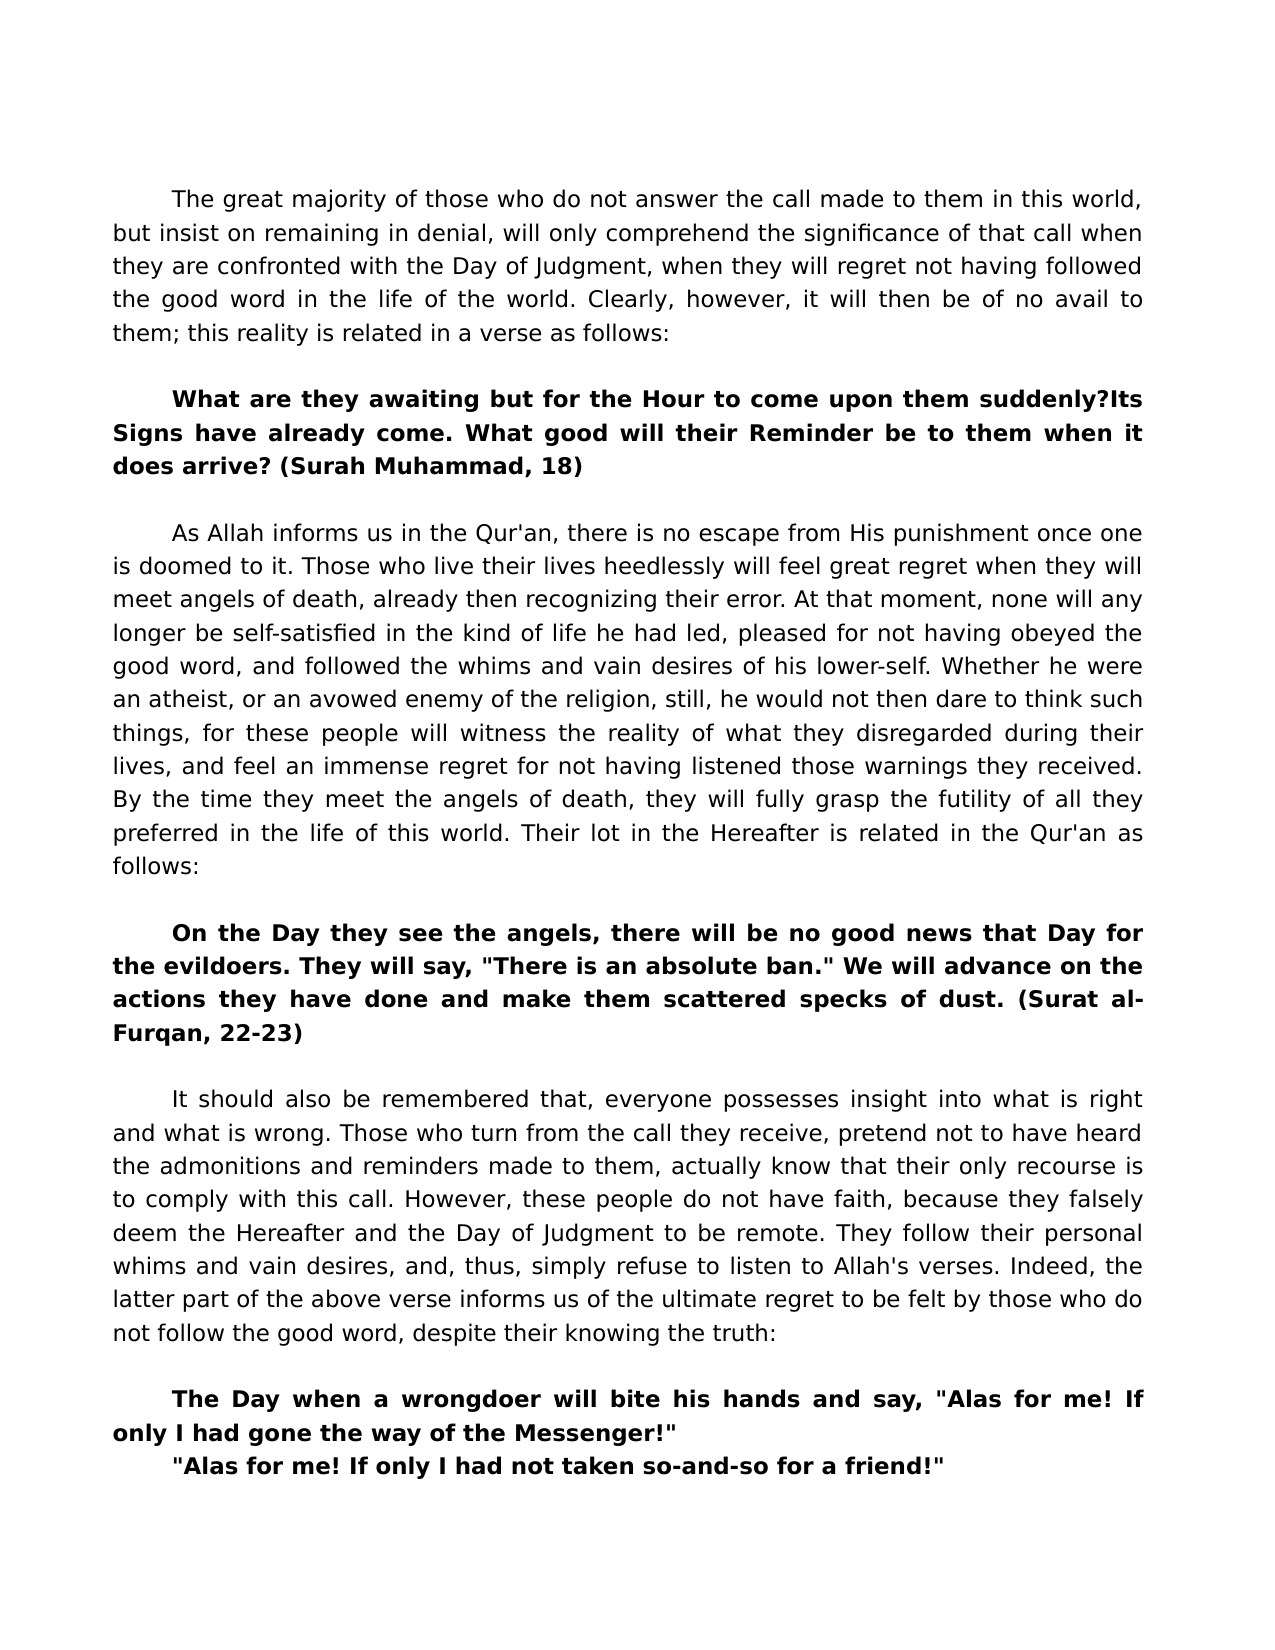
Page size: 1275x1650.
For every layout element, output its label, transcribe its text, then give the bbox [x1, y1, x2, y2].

text On the Day they see the angels, there will be no good news that Day for the evildoers. They will say, "There is an absolute ban." We will advance on the actions they have done and make them scattered specks of dust. (Surat al-Furqan, 22-23) [112, 914, 1145, 1048]
text What are they awaiting but for the Hour to come upon them suddenly?Its Signs have already come. What good will their Reminder be to them when it does arrive? (Surah Muhammad, 18) [112, 381, 1145, 481]
text It should also be remembered that, everyone possesses insight into what is right and what is wrong. Those who turn from the call they receive, pretend not to have heard the admonitions and reminders made to them, actually know that their only recourse is to comply with this call. However, these people do not have faith, because they falsely deem the Hereafter and the Day of Judgment to be remote. They follow their personal whims and vain desires, and, thus, simply refuse to listen to Allah's verses. Indeed, the latter part of the above verse informs us of the ultimate regret to be felt by those who do not follow the good word, despite their knowing the truth: [112, 1081, 1145, 1348]
text The great majority of those who do not answer the call made to them in this world, but insist on remaining in denial, will only comprehend the significance of that call when they are confronted with the Day of Judgment, when they will regret not having followed the good word in the life of the world. Clearly, however, it will then be of no avail to them; this reality is related in a verse as follows: [112, 181, 1145, 348]
text "Alas for me! If only I had not taken so-and-so for a friend!" [112, 1448, 1145, 1481]
text As Allah informs us in the Qur'an, there is no escape from His punishment once one is doomed to it. Those who live their lives heedlessly will feel great regret when they will meet angels of death, already then recognizing their error. At that moment, none will any longer be self-satisfied in the kind of life he had led, pleased for not having obeyed the good word, and followed the whims and vain desires of his lower-self. Whether he were an atheist, or an avowed enemy of the religion, still, he would not then dare to think such things, for these people will witness the reality of what they disregarded during their lives, and feel an immense regret for not having listened those warnings they received. By the time they meet the angels of death, they will fully grasp the futility of all they preferred in the life of this world. Their lot in the Hereafter is related in the Qur'an as follows: [112, 514, 1145, 881]
text The Day when a wrongdoer will bite his hands and say, "Alas for me! If only I had gone the way of the Messenger!" [112, 1381, 1145, 1448]
